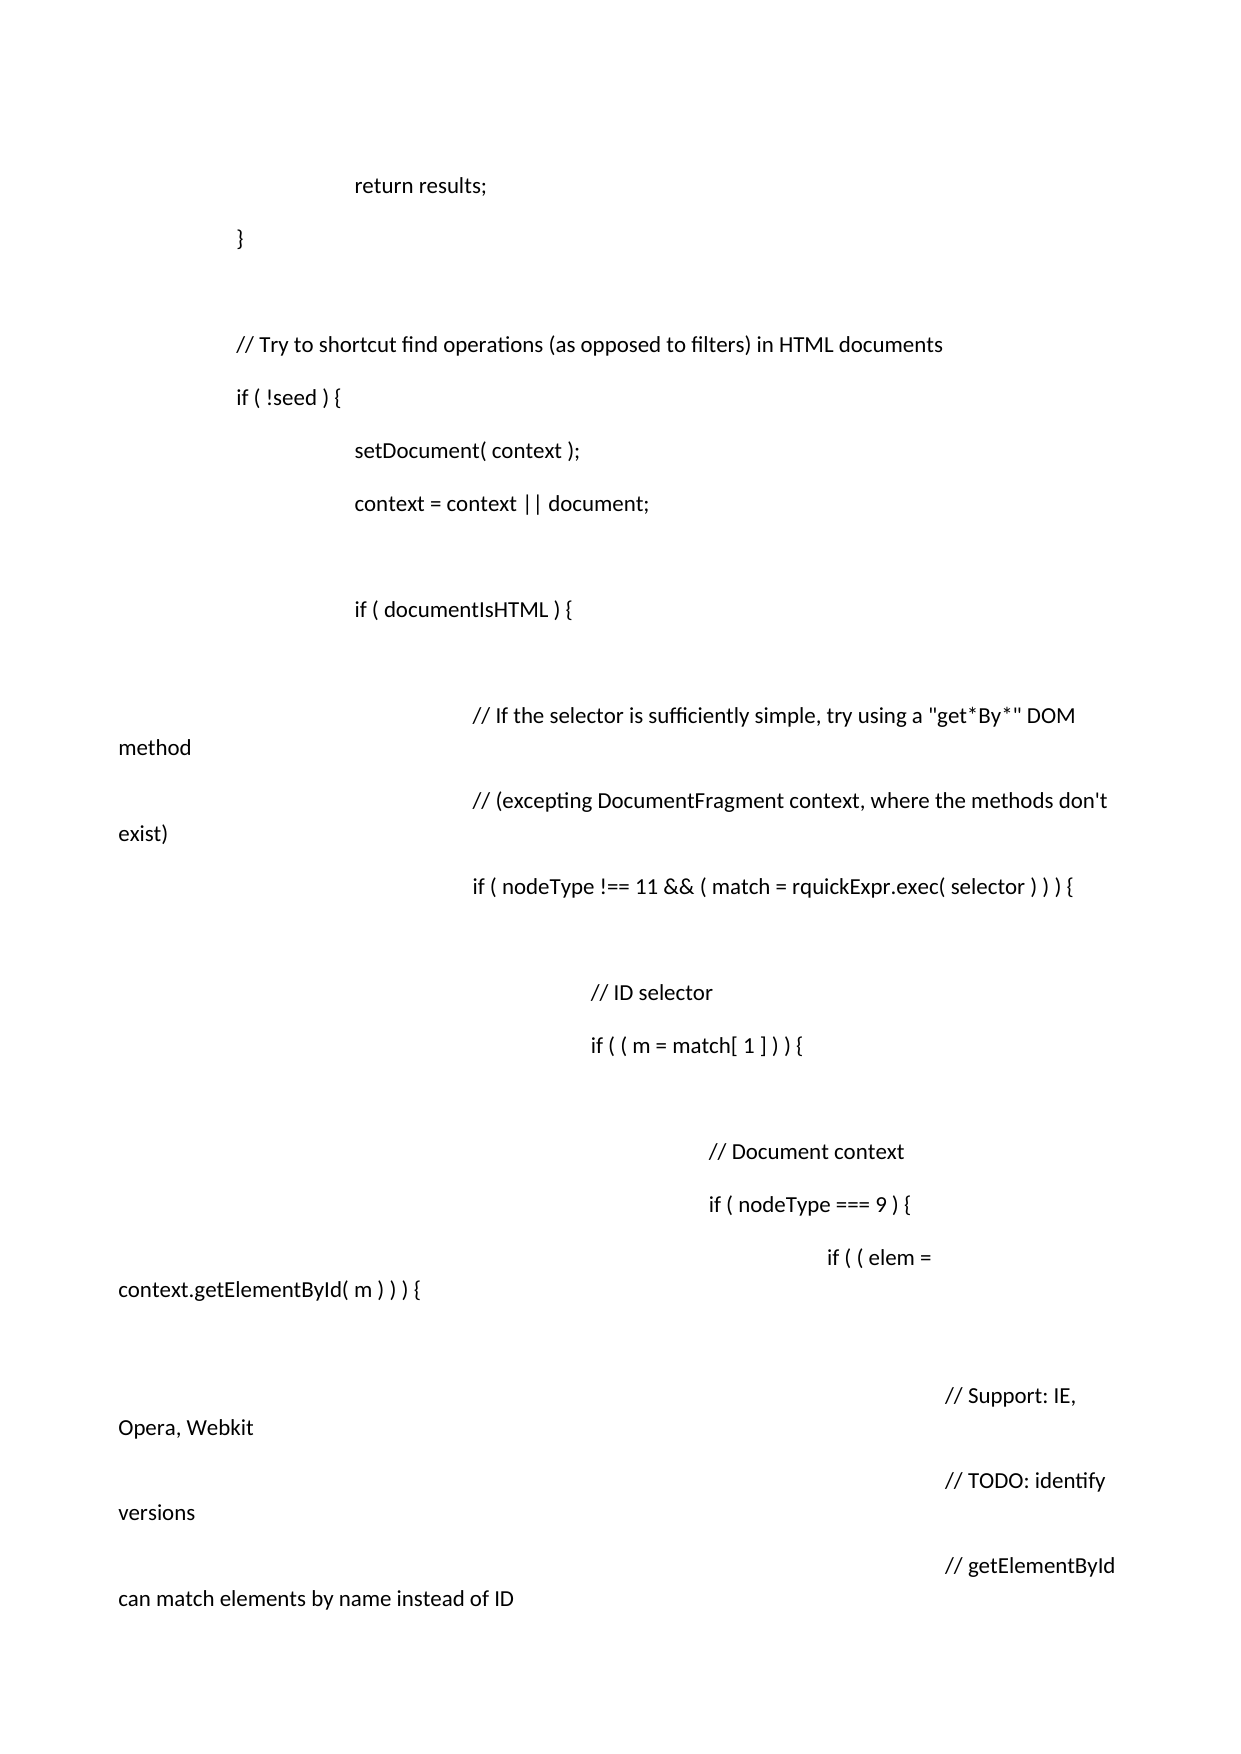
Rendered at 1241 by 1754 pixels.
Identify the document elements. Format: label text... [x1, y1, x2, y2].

text // Support: IE, Opera, Webkit [118, 1381, 1122, 1441]
text // Try to shortcut find operations (as opposed to filters) in HTML documents [118, 330, 1122, 358]
text // ID selector [118, 978, 1122, 1006]
text if ( documentIsHTML ) { [118, 595, 1122, 623]
text if ( nodeType === 9 ) { [118, 1190, 1122, 1218]
text setDocument( context ); [118, 436, 1122, 464]
text if ( nodeType !== 11 && ( match = rquickExpr.exec( selector ) ) ) { [118, 872, 1122, 900]
text // If the selector is sufficiently simple, try using a "get*By*" DOM method [118, 701, 1122, 762]
text return results; [118, 171, 1122, 199]
text context = context || document; [118, 489, 1122, 517]
text // Document context [118, 1137, 1122, 1165]
text } [118, 224, 1122, 252]
text if ( ( elem = context.getElementById( m ) ) ) { [118, 1243, 1122, 1303]
text // TODO: identify versions [118, 1466, 1122, 1527]
text if ( !seed ) { [118, 383, 1122, 411]
text // getElementById can match elements by name instead of ID [118, 1552, 1122, 1612]
text if ( ( m = match[ 1 ] ) ) { [118, 1031, 1122, 1059]
text // (excepting DocumentFragment context, where the methods don't exist) [118, 787, 1122, 847]
